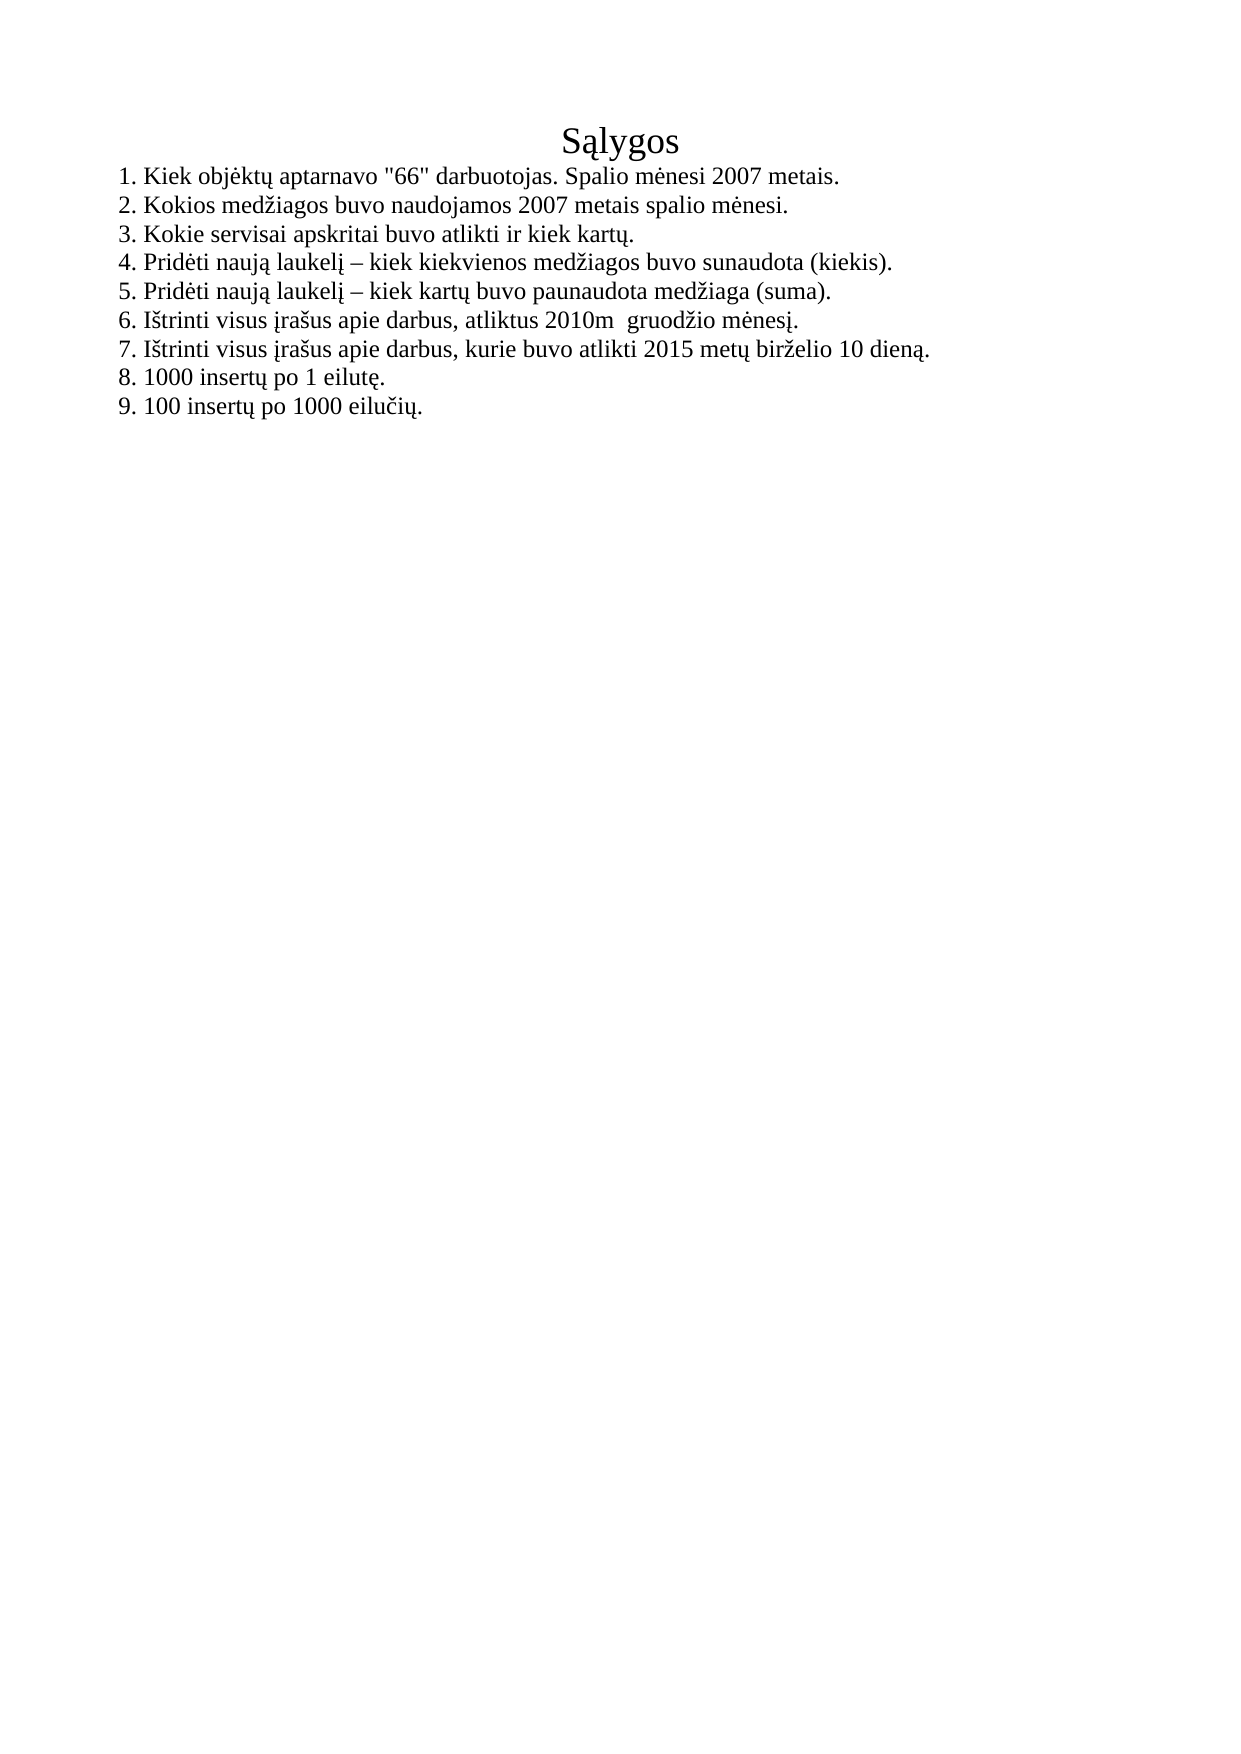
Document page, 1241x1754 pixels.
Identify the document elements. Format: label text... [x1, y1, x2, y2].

text 7. Ištrinti visus įrašus apie darbus, kurie buvo atlikti 2015 metų birželio 10 dieną. [118, 334, 1122, 362]
text 8. 1000 insertų po 1 eilutę. [118, 362, 1122, 391]
text 2. Kokios medžiagos buvo naudojamos 2007 metais spalio mėnesi. [118, 190, 1122, 219]
text 5. Pridėti naują laukelį – kiek kartų buvo paunaudota medžiaga (suma). [118, 276, 1122, 305]
text Sąlygos [118, 118, 1122, 161]
text 4. Pridėti naują laukelį – kiek kiekvienos medžiagos buvo sunaudota (kiekis). [118, 247, 1122, 276]
text 3. Kokie servisai apskritai buvo atlikti ir kiek kartų. [118, 219, 1122, 247]
text 9. 100 insertų po 1000 eilučių. [118, 391, 1122, 420]
text 1. Kiek objėktų aptarnavo "66" darbuotojas. Spalio mėnesi 2007 metais. [118, 161, 1122, 190]
text 6. Ištrinti visus įrašus apie darbus, atliktus 2010m gruodžio mėnesį. [118, 305, 1122, 334]
